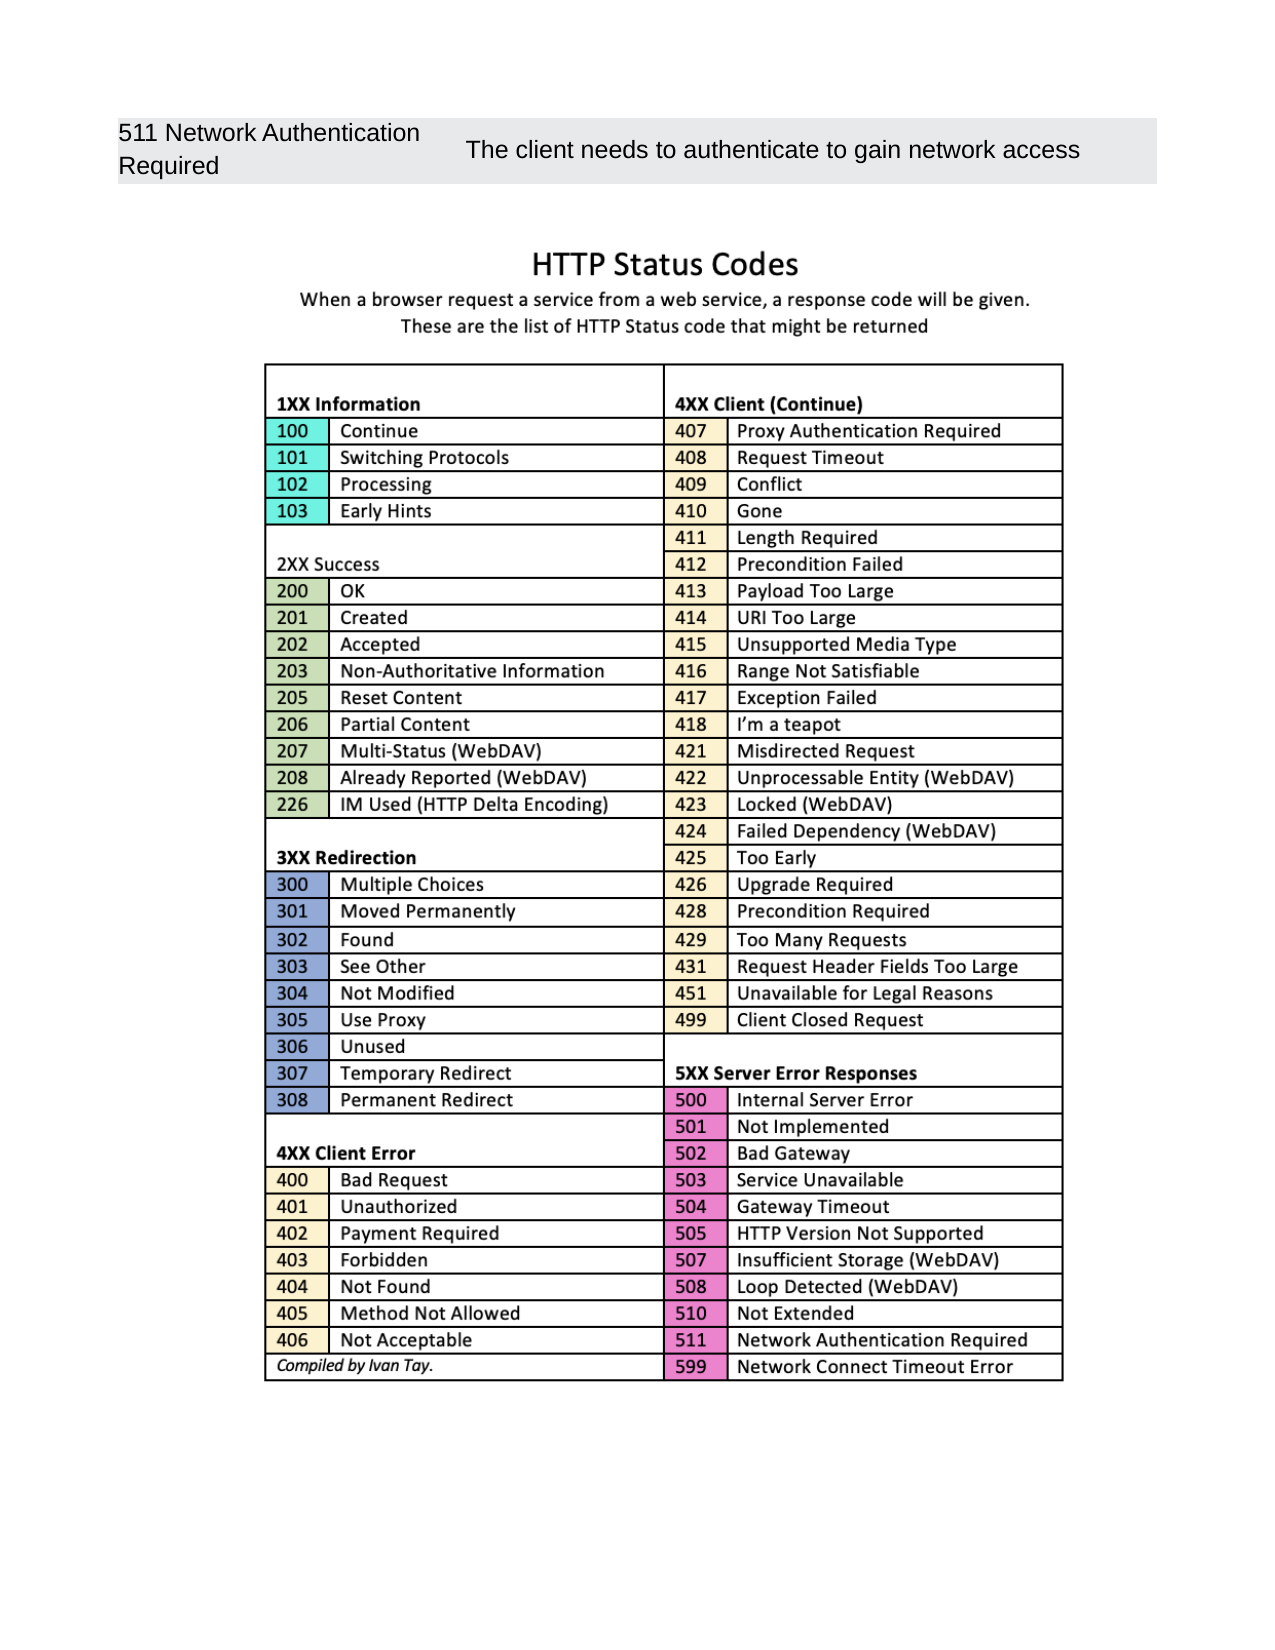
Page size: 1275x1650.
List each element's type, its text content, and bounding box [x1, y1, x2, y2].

table_cell The client needs to authenticate to gain network access [465, 118, 1157, 184]
picture [215, 228, 1153, 1408]
table_cell 511 Network Authentication Required [118, 118, 465, 184]
